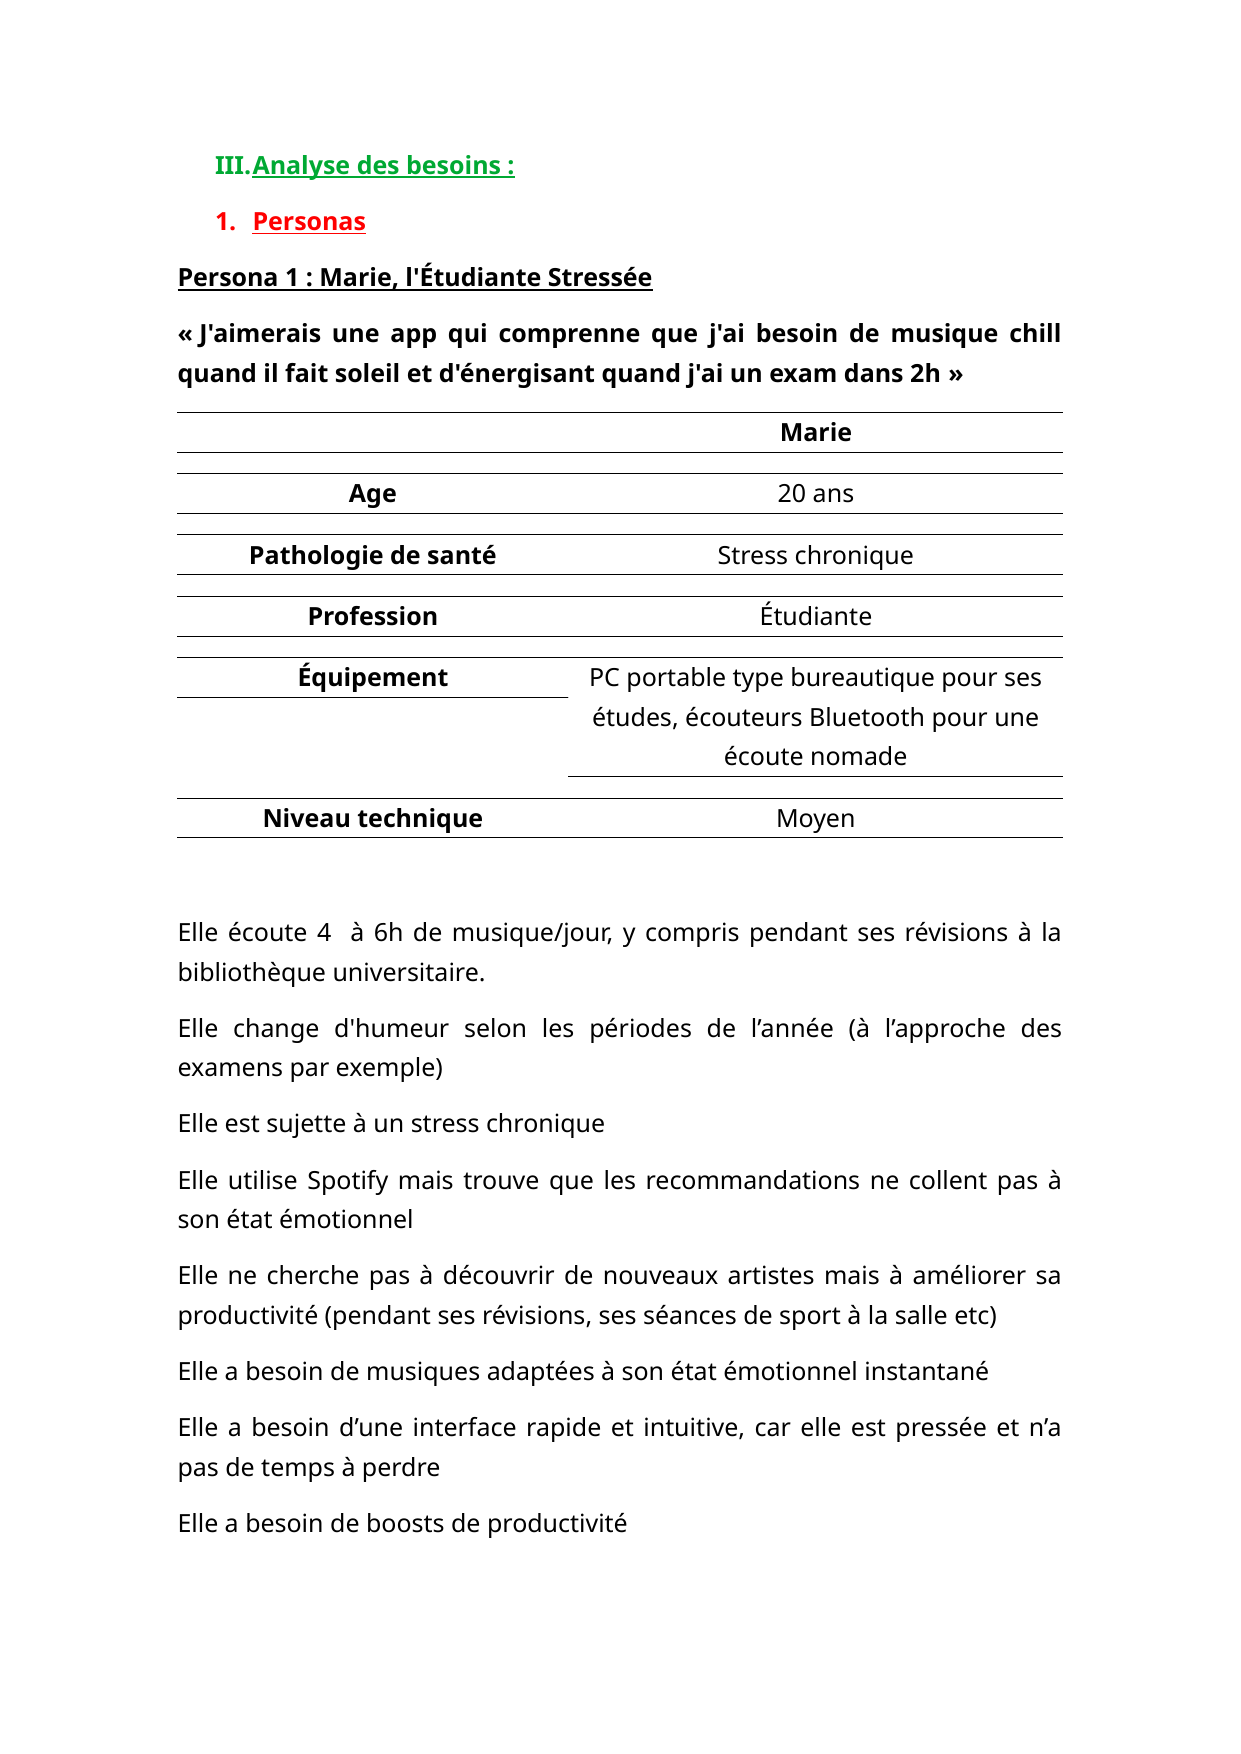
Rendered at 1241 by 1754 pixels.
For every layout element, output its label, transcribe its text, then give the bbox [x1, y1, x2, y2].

table_cell Pathologie de santé [177, 535, 568, 574]
table_header [177, 413, 568, 452]
table_header [177, 453, 568, 473]
text Elle a besoin de boosts de productivité [177, 1505, 1063, 1539]
table_cell [568, 777, 1063, 797]
table_cell Age [177, 474, 568, 513]
table_cell [177, 838, 568, 859]
text Elle est sujette à un stress chronique [177, 1106, 1063, 1140]
text Elle utilise Spotify mais trouve que les recommandations ne collent pas à son état émotionnel [177, 1162, 1063, 1236]
text Elle écoute 4 à 6h de musique/jour, y compris pendant ses révisions à la bibliothèque universitaire. [177, 915, 1063, 988]
table_cell [568, 514, 1063, 534]
table_cell 20 ans [568, 474, 1063, 513]
text Elle a besoin d’une interface rapide et intuitive, car elle est pressée et n’a pas de temps à perdre [177, 1410, 1063, 1483]
text « J'aimerais une app qui comprenne que j'ai besoin de musique chill quand il fait soleil et d'énergisant quand j'ai un exam dans 2h » [177, 316, 1063, 389]
table_header [568, 453, 1063, 473]
table_cell [177, 514, 568, 534]
table_cell Moyen [568, 799, 1063, 837]
table_cell Équipement [177, 658, 568, 697]
list Personas [215, 204, 1063, 238]
table_cell Profession [177, 597, 568, 636]
table_cell Niveau technique [177, 799, 568, 837]
table_cell Étudiante [568, 597, 1063, 636]
list Analyse des besoins : [215, 148, 1063, 182]
table_cell [568, 637, 1063, 657]
table_cell PC portable type bureautique pour ses études, écouteurs Bluetooth pour une écoute nomade [568, 658, 1063, 776]
table_cell [177, 698, 568, 797]
text Elle change d'humeur selon les périodes de l’année (à l’approche des examens par exemple) [177, 1011, 1063, 1084]
table_cell [177, 637, 568, 657]
table_cell [568, 575, 1063, 596]
text Elle ne cherche pas à découvrir de nouveaux artistes mais à améliorer sa productivité (pendant ses révisions, ses séances de sport à la salle etc) [177, 1258, 1063, 1331]
text Persona 1 : Marie, l'Étudiante Stressée [177, 260, 1063, 294]
table_cell [568, 838, 1063, 859]
text Elle a besoin de musiques adaptées à son état émotionnel instantané [177, 1353, 1063, 1388]
table_cell [177, 575, 568, 596]
table_header Marie [568, 413, 1063, 452]
table_cell Stress chronique [568, 535, 1063, 574]
